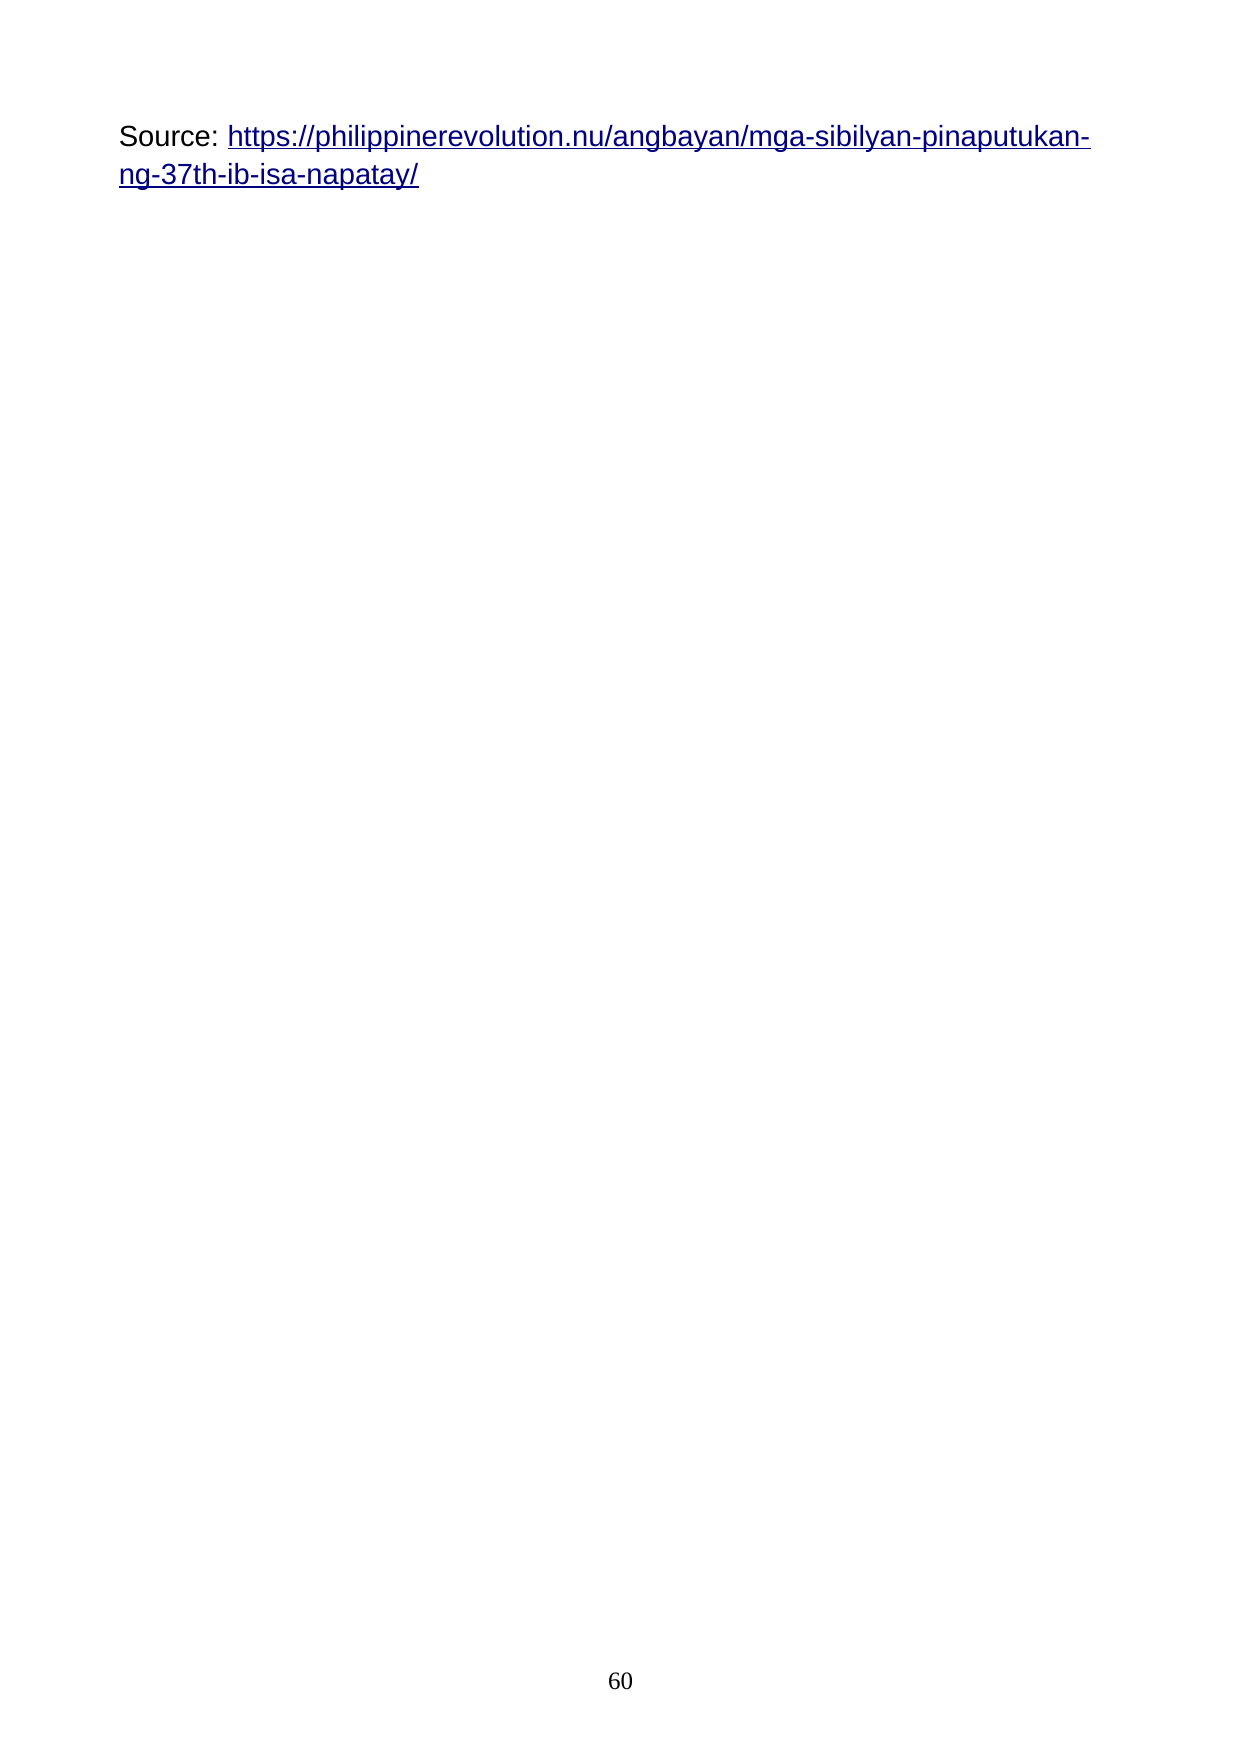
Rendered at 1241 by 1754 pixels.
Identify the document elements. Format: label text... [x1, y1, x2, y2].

text Source: https://philippinerevolution.nu/angbayan/mga-sibilyan-pinaputukan-ng-37th-ib-isa-napatay/ [118, 118, 1122, 191]
